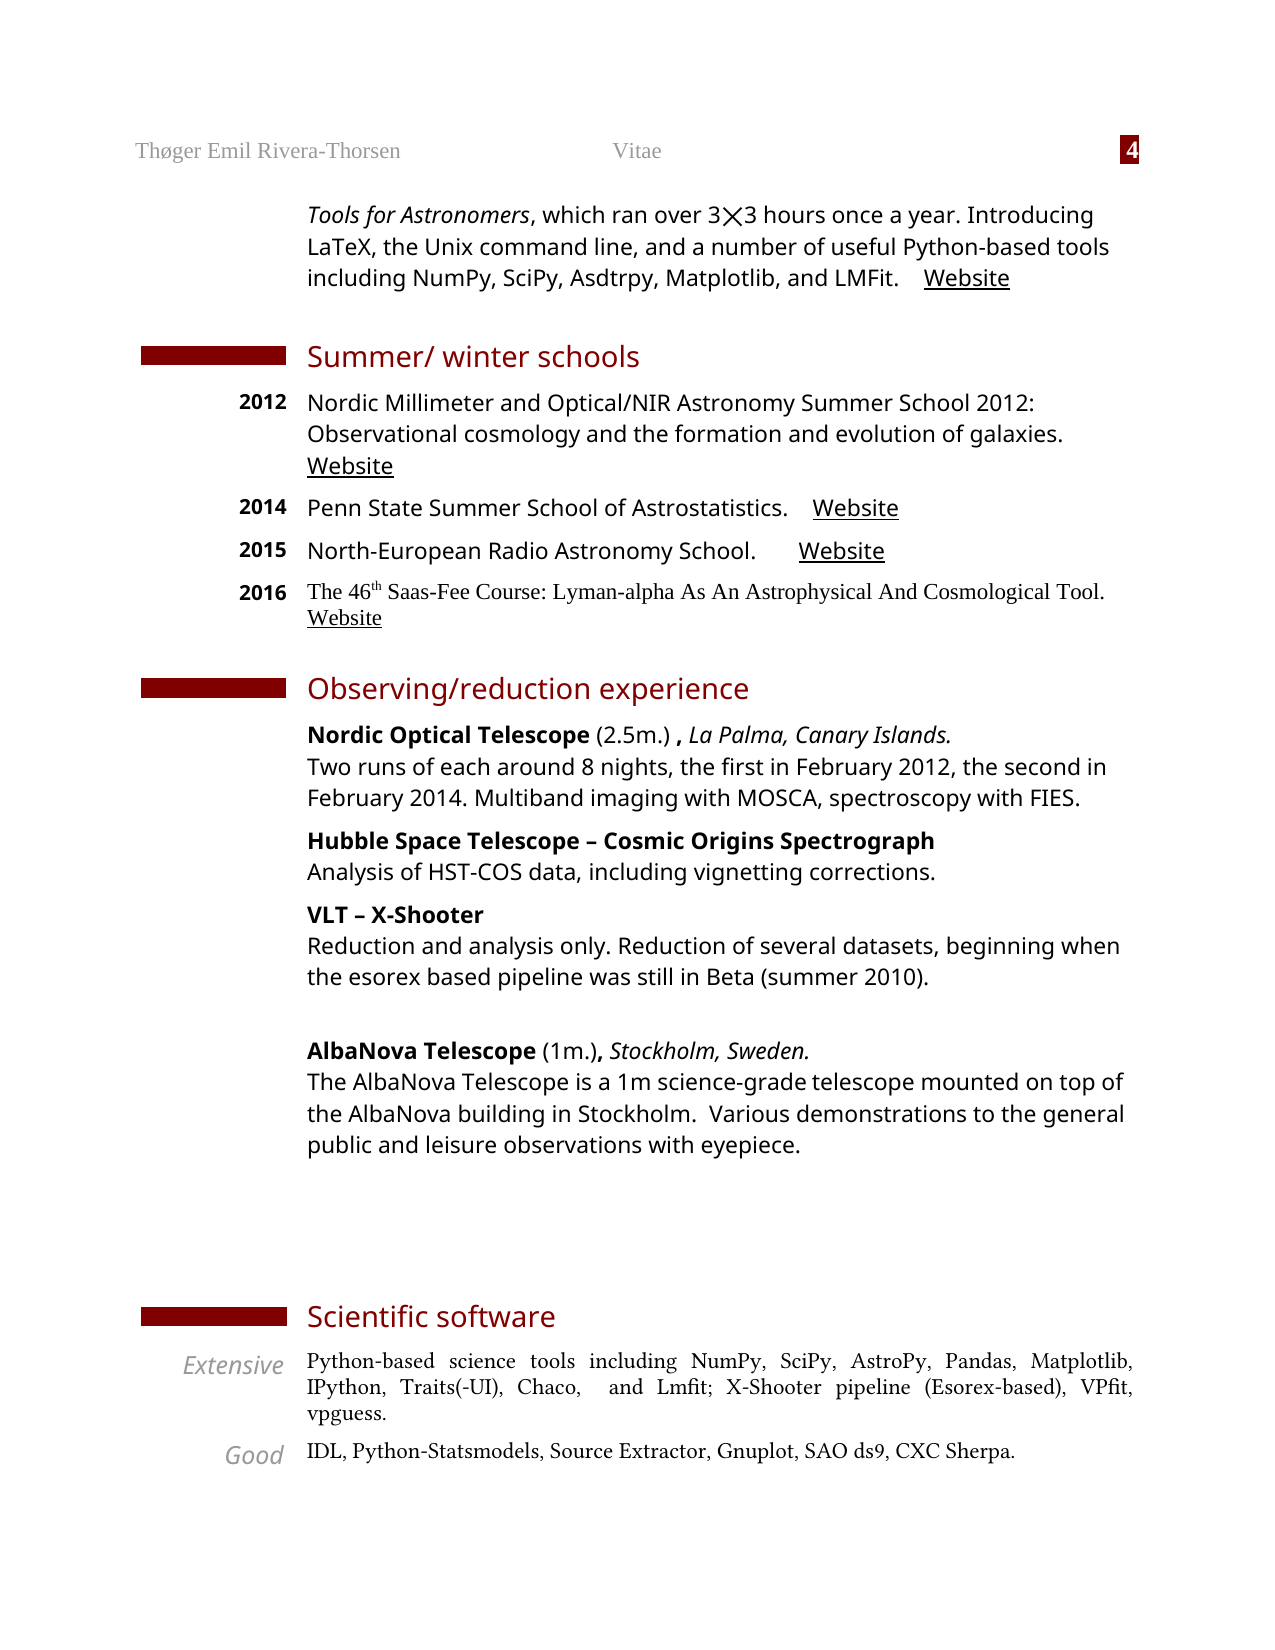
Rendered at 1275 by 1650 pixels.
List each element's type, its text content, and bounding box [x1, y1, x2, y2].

table_cell [292, 194, 301, 330]
table_cell [292, 1029, 301, 1291]
table_cell [135, 1029, 292, 1291]
table_cell Nordic Millimeter and Optical/NIR Astronomy Summer School 2012: Observational cosmology and the formation and evolution of galaxies. Website [301, 381, 1140, 487]
table_cell [135, 893, 292, 1029]
table_cell 2016 [135, 572, 292, 662]
table_cell Good [135, 1432, 292, 1477]
table_cell Nordic Optical Telescope (2.5m.) , La Palma, Canary Islands. Two runs of each around 8 nights, the first in February 2012, the second in February 2014. Multiband imaging with MOSCA, spectroscopy with FIES. [301, 714, 1140, 819]
table_cell The 46th Saas-Fee Course: Lyman-alpha As An Astrophysical And Cosmological Tool. Website [301, 572, 1140, 662]
table_cell Xxxxxxxxxxx [135, 1291, 292, 1342]
table_cell [292, 381, 301, 487]
table_cell 2012 [135, 381, 292, 487]
table_cell [292, 529, 301, 572]
table_cell VLT – X-Shooter Reduction and analysis only. Reduction of several datasets, beginning when the esorex based pipeline was still in Beta (summer 2010). [301, 893, 1140, 1029]
table_cell 2015 [135, 529, 292, 572]
table_cell IDL, Python-Statsmodels, Source Extractor, Gnuplot, SAO ds9, CXC Sherpa. [301, 1432, 1140, 1477]
table_cell Penn State Summer School of Astrostatistics. Website [301, 487, 1140, 529]
table_cell [292, 663, 301, 714]
table_cell [292, 1291, 301, 1342]
table_cell AlbaNova Telescope (1m.), Stockholm, Sweden. The AlbaNova Telescope is a 1m science-grade telescope mounted on top of the AlbaNova building in Stockholm. Various demonstrations to the general public and leisure observations with eyepiece. [301, 1029, 1140, 1291]
table_cell Extensive [135, 1342, 292, 1432]
table_cell [292, 893, 301, 1029]
table_cell 2014 [135, 487, 292, 529]
table_cell [135, 663, 292, 714]
table_cell Tools for Astronomers, which ran over 3⨉3 hours once a year. Introducing LaTeX, the Unix command line, and a number of useful Python-based tools including NumPy, SciPy, Asdtrpy, Matplotlib, and LMFit. Website [301, 194, 1140, 330]
table_cell [135, 194, 292, 330]
table_cell [135, 819, 292, 893]
table_cell Summer/ winter schools [301, 330, 1140, 381]
table_cell [292, 819, 301, 893]
table_cell [292, 1342, 301, 1432]
table_cell [292, 572, 301, 662]
table_cell Scientific software [301, 1291, 1140, 1342]
table_cell Python-based science tools including NumPy, SciPy, AstroPy, Pandas, Matplotlib, IPython, Traits(-UI), Chaco, and Lmfit; X-Shooter pipeline (Esorex-based), VPfit, vpguess. [301, 1342, 1140, 1432]
table_cell [292, 330, 301, 381]
table_cell [135, 330, 292, 381]
table_cell [292, 487, 301, 529]
table_cell North-European Radio Astronomy School. Website [301, 529, 1140, 572]
table_cell Observing/reduction experience [301, 663, 1140, 714]
table_cell [292, 714, 301, 819]
table_cell [135, 714, 292, 819]
table_cell Hubble Space Telescope – Cosmic Origins Spectrograph Analysis of HST-COS data, including vignetting corrections. [301, 819, 1140, 893]
table_cell [292, 1432, 301, 1477]
